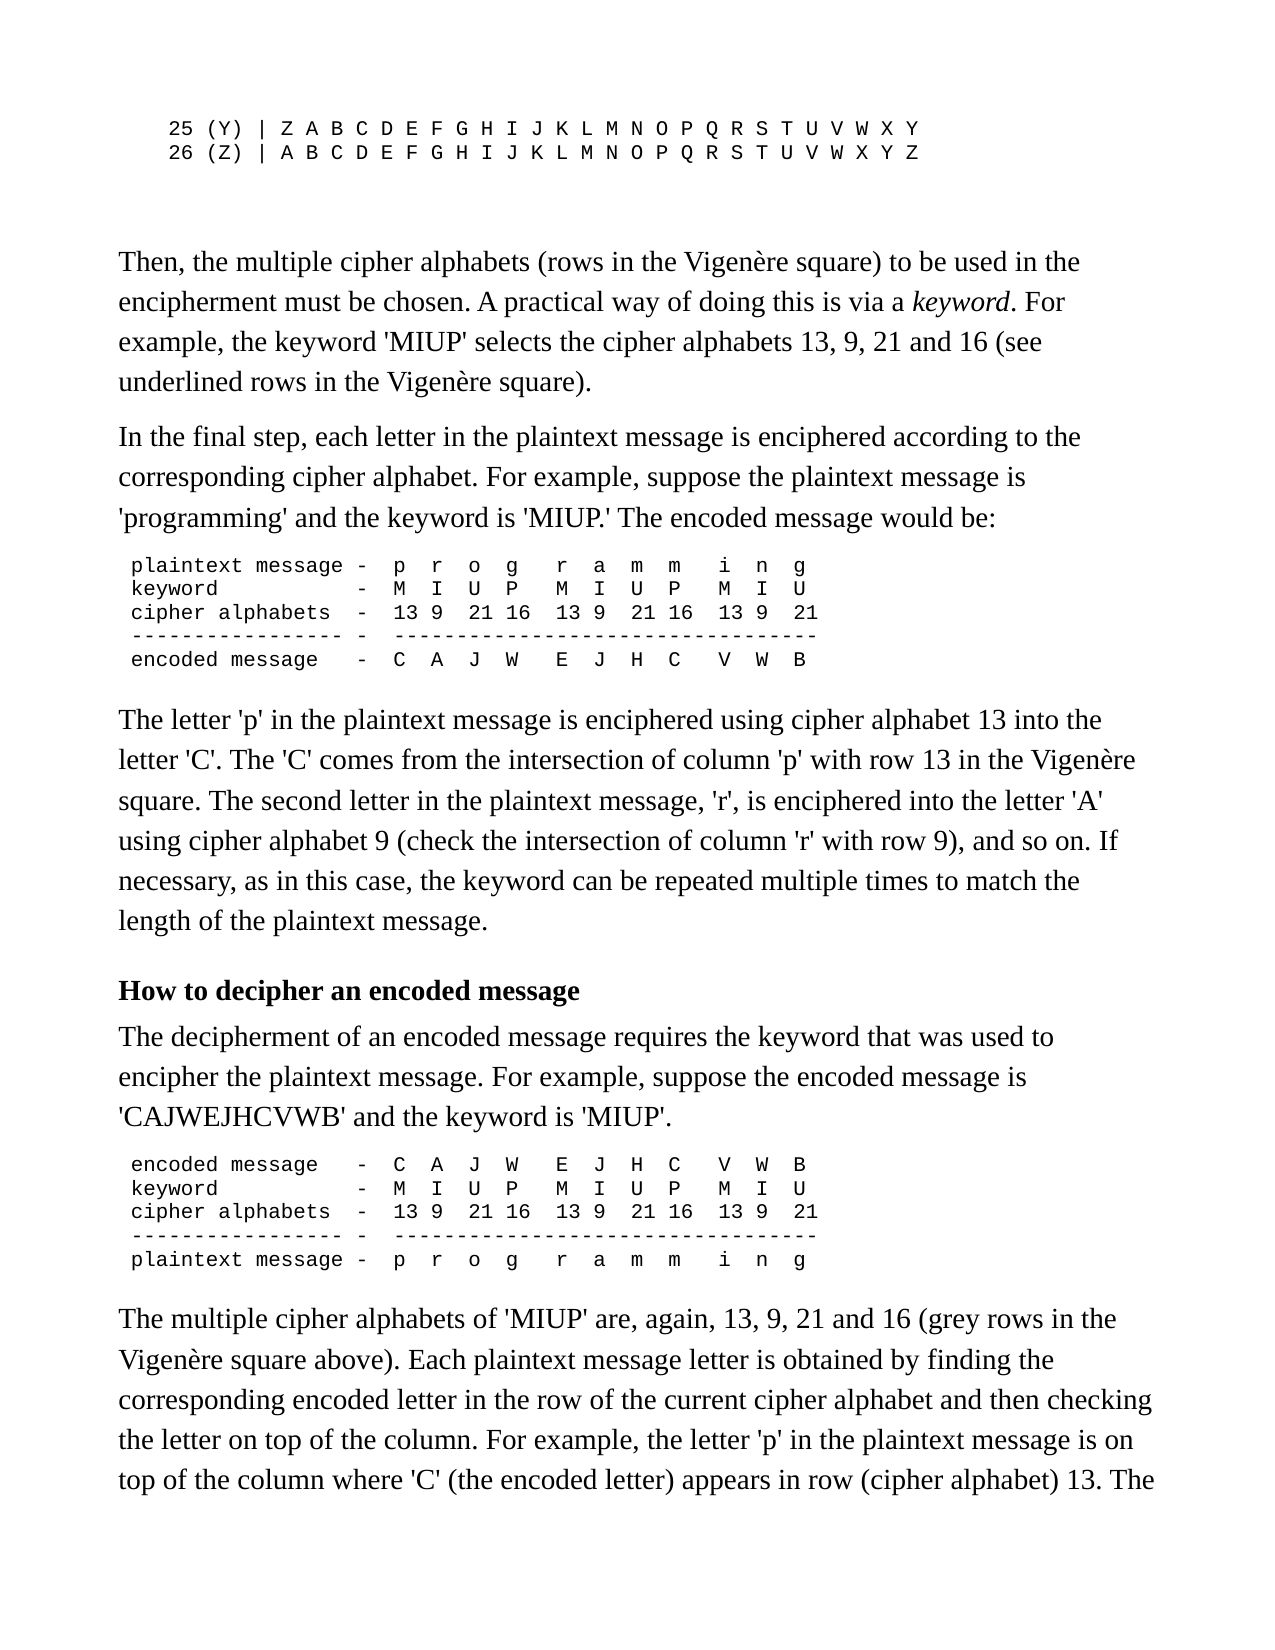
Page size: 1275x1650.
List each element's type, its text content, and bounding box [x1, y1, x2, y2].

text keyword - M I U P M I U P M I U [118, 1178, 1157, 1201]
text ----------------- - ---------------------------------- [118, 1225, 1157, 1248]
text plaintext message - p r o g r a m m i n g [118, 554, 1157, 578]
subtitle How to decipher an encoded message [118, 973, 1157, 1006]
text cipher alphabets - 13 9 21 16 13 9 21 16 13 9 21 [118, 1201, 1157, 1225]
text Then, the multiple cipher alphabets (rows in the Vigenère square) to be used in the encipherment must be chosen. A practical way of doing this is via a keyword. For example, the keyword 'MIUP' selects the cipher alphabets 13, 9, 21 and 16 (see underlined rows in the Vigenère square). [118, 244, 1157, 398]
text cipher alphabets - 13 9 21 16 13 9 21 16 13 9 21 [118, 602, 1157, 626]
text encoded message - C A J W E J H C V W B [118, 649, 1157, 673]
text The letter 'p' in the plaintext message is enciphered using cipher alphabet 13 into the letter 'C'. The 'C' comes from the intersection of column 'p' with row 13 in the Vigenère square. The second letter in the plaintext message, 'r', is enciphered into the letter 'A' using cipher alphabet 9 (check the intersection of column 'r' with row 9), and so on. If necessary, as in this case, the keyword can be repeated multiple times to match the length of the plaintext message. [118, 702, 1157, 937]
text The multiple cipher alphabets of 'MIUP' are, again, 13, 9, 21 and 16 (grey rows in the Vigenère square above). Each plaintext message letter is obtained by finding the corresponding encoded letter in the row of the current cipher alphabet and then checking the letter on top of the column. For example, the letter 'p' in the plaintext message is on top of the column where 'C' (the encoded letter) appears in row (cipher alphabet) 13. The [118, 1302, 1157, 1496]
text 26 (Z) | A B C D E F G H I J K L M N O P Q R S T U V W X Y Z [118, 142, 1157, 165]
text The decipherment of an encoded message requires the keyword that was used to encipher the plaintext message. For example, suppose the encoded message is 'CAJWEJHCVWB' and the keyword is 'MIUP'. [118, 1019, 1157, 1133]
text plaintext message - p r o g r a m m i n g [118, 1248, 1157, 1272]
text 25 (Y) | Z A B C D E F G H I J K L M N O P Q R S T U V W X Y [118, 118, 1157, 142]
text keyword - M I U P M I U P M I U [118, 578, 1157, 602]
text encoded message - C A J W E J H C V W B [118, 1154, 1157, 1178]
text In the final step, each letter in the plaintext message is enciphered according to the corresponding cipher alphabet. For example, suppose the plaintext message is 'programming' and the keyword is 'MIUP.' The encoded message would be: [118, 419, 1157, 533]
text ----------------- - ---------------------------------- [118, 626, 1157, 649]
